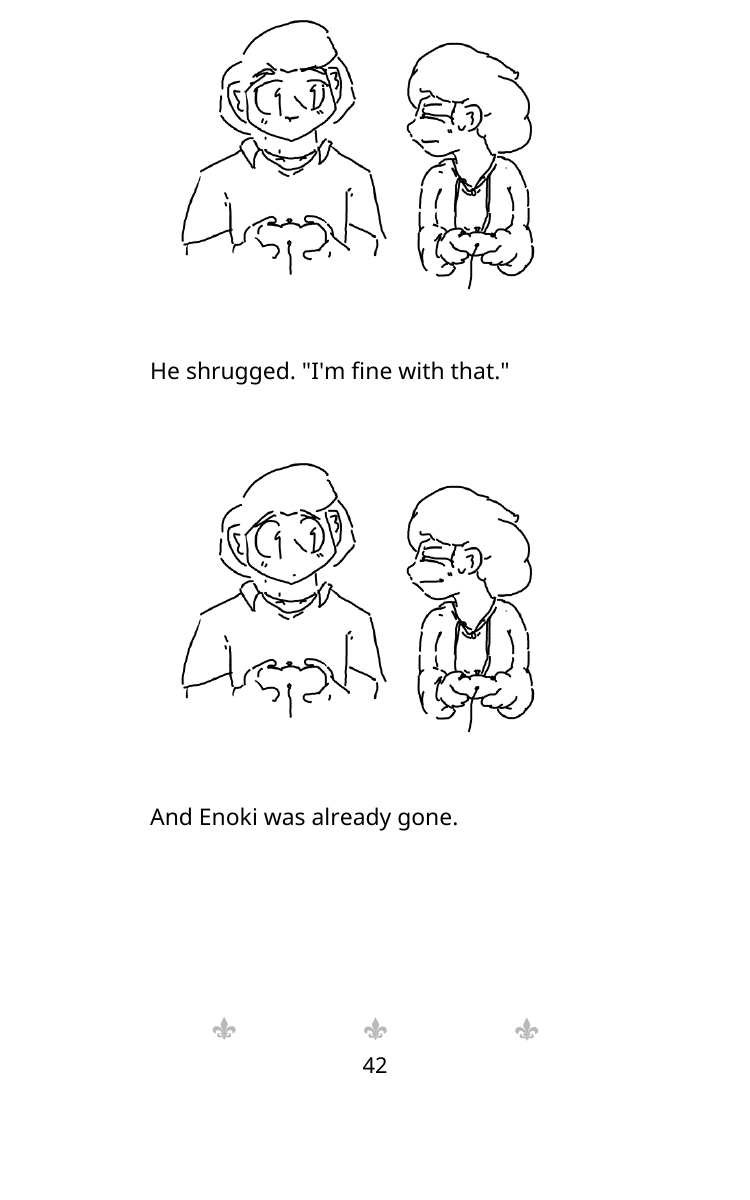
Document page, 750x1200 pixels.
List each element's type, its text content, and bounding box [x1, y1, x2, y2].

text He shrugged. "I'm fine with that." [112, 355, 637, 386]
text And Enoki was already gone. [112, 801, 637, 832]
